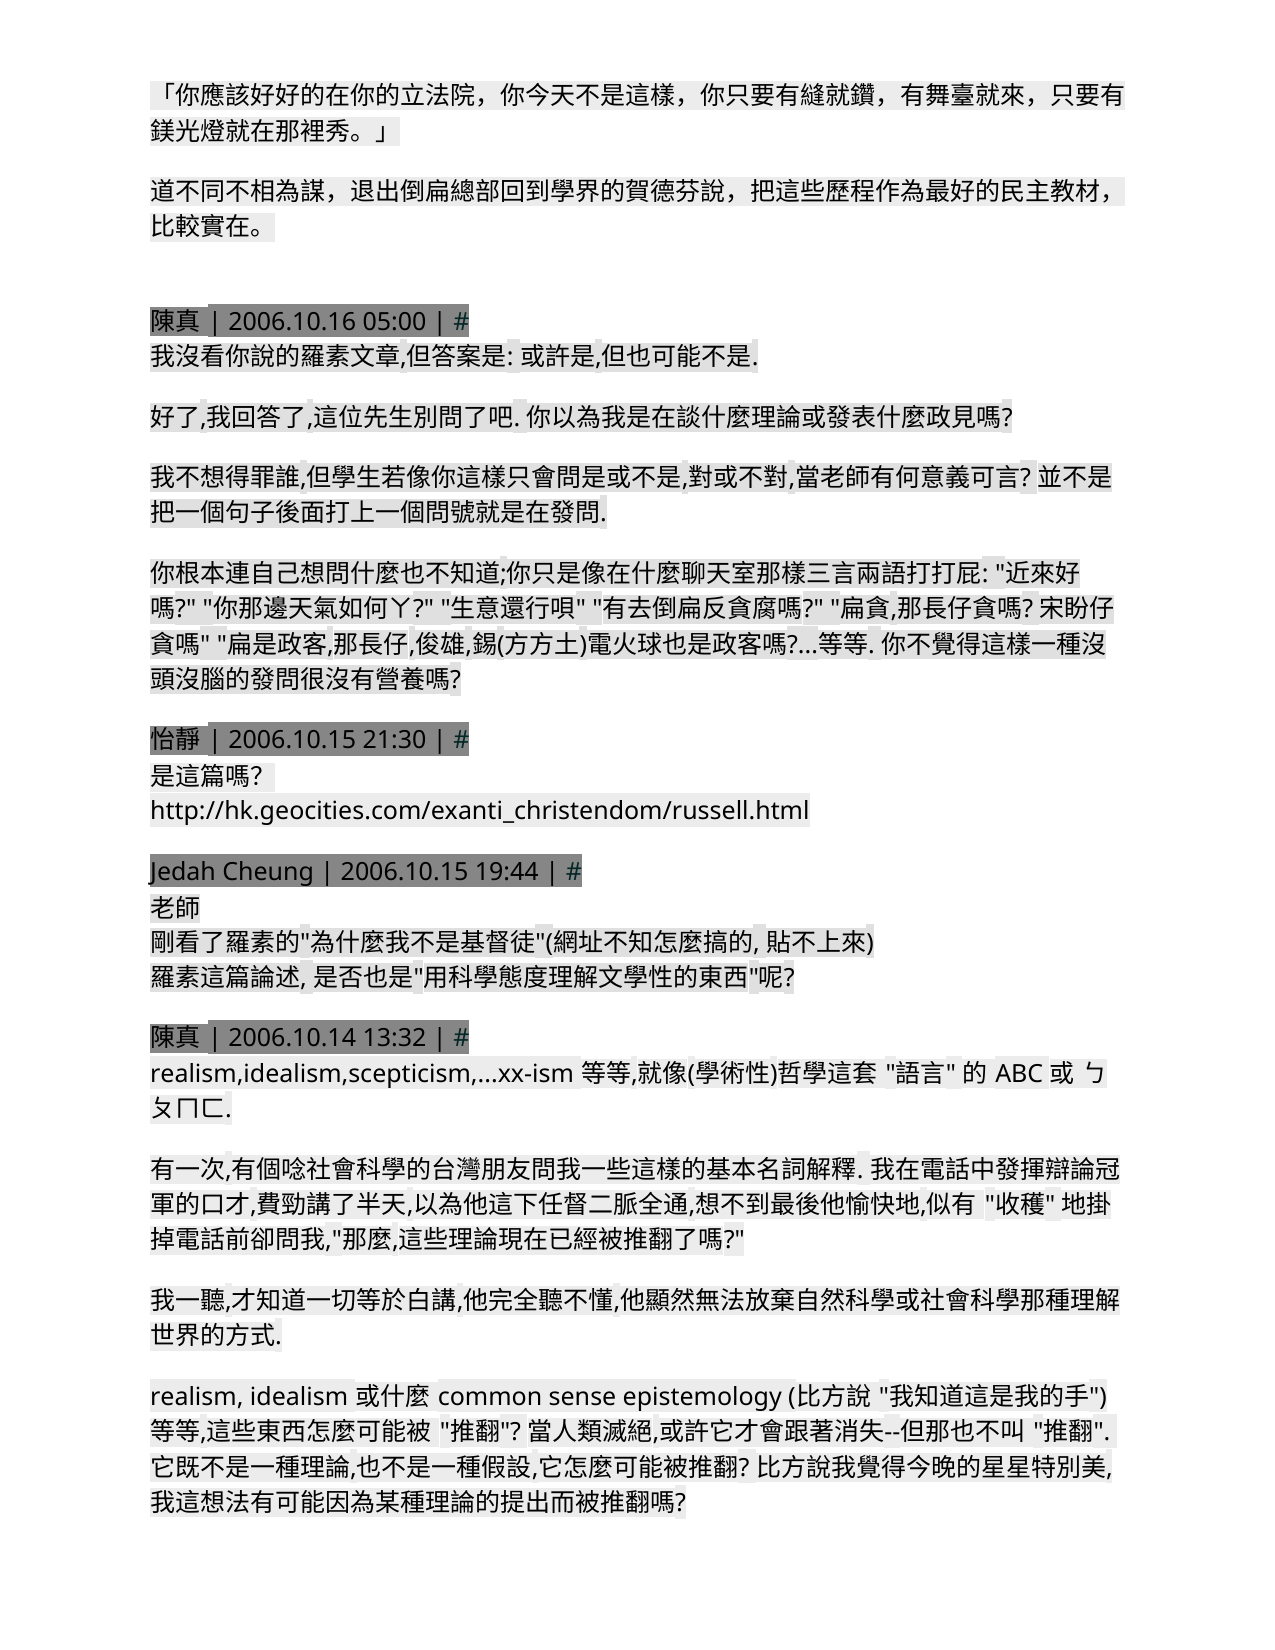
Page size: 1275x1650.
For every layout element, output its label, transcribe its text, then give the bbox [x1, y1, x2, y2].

text Jedah Cheung | 2006.10.15 19:44 | # [150, 852, 1125, 887]
text 「你應該好好的在你的立法院，你今天不是這樣，你只要有縫就鑽，有舞臺就來，只要有鎂光燈就在那裡秀。」 [150, 75, 1125, 146]
text 怡靜 | 2006.10.15 21:30 | # [150, 721, 1125, 756]
text realism,idealism,scepticism,...xx-ism 等等,就像(學術性)哲學這套 "語言" 的 ABC 或 ㄅㄆㄇㄈ. [150, 1054, 1125, 1125]
text 好了,我回答了,這位先生別問了吧. 你以為我是在談什麼理論或發表什麼政見嗎? [150, 398, 1125, 433]
text 我不想得罪誰,但學生若像你這樣只會問是或不是,對或不對,當老師有何意義可言? 並不是把一個句子後面打上一個問號就是在發問. [150, 458, 1125, 529]
text 陳真 | 2006.10.14 13:32 | # [150, 1019, 1125, 1054]
text 你根本連自己想問什麼也不知道;你只是像在什麼聊天室那樣三言兩語打打屁: "近來好嗎?" "你那邊天氣如何ㄚ?" "生意還行唄" "有去倒扁反貪腐嗎?" "扁貪,那長仔貪嗎? 宋盼仔貪嗎" "扁是政客,那長仔,俊雄,錫(方方土)電火球也是政客嗎?...等等. 你不覺得這樣一種沒頭沒腦的發問很沒有營養嗎? [150, 554, 1125, 696]
text 陳真 | 2006.10.16 05:00 | # [150, 302, 1125, 337]
text 我沒看你說的羅素文章,但答案是: 或許是,但也可能不是. [150, 337, 1125, 373]
text 有一次,有個唸社會科學的台灣朋友問我一些這樣的基本名詞解釋. 我在電話中發揮辯論冠軍的口才,費勁講了半天,以為他這下任督二脈全通,想不到最後他愉快地,似有 "收穫" 地掛掉電話前卻問我,"那麼,這些理論現在已經被推翻了嗎?" [150, 1150, 1125, 1256]
text 道不同不相為謀，退出倒扁總部回到學界的賀德芬說，把這些歷程作為最好的民主教材，比較實在。 [150, 171, 1125, 277]
text 是這篇嗎？ http://hk.geocities.com/exanti_christendom/russell.html [150, 756, 1125, 827]
text 我一聽,才知道一切等於白講,他完全聽不懂,他顯然無法放棄自然科學或社會科學那種理解世界的方式. [150, 1281, 1125, 1352]
text realism, idealism 或什麼 common sense epistemology (比方說 "我知道這是我的手")等等,這些東西怎麼可能被 "推翻"? 當人類滅絕,或許它才會跟著消失--但那也不叫 "推翻". 它既不是一種理論,也不是一種假設,它怎麼可能被推翻? 比方說我覺得今晚的星星特別美,我這想法有可能因為某種理論的提出而被推翻嗎? [150, 1377, 1125, 1519]
text 老師 剛看了羅素的"為什麼我不是基督徒"(網址不知怎麼搞的, 貼不上來) 羅素這篇論述, 是否也是"用科學態度理解文學性的東西"呢? [150, 887, 1125, 994]
